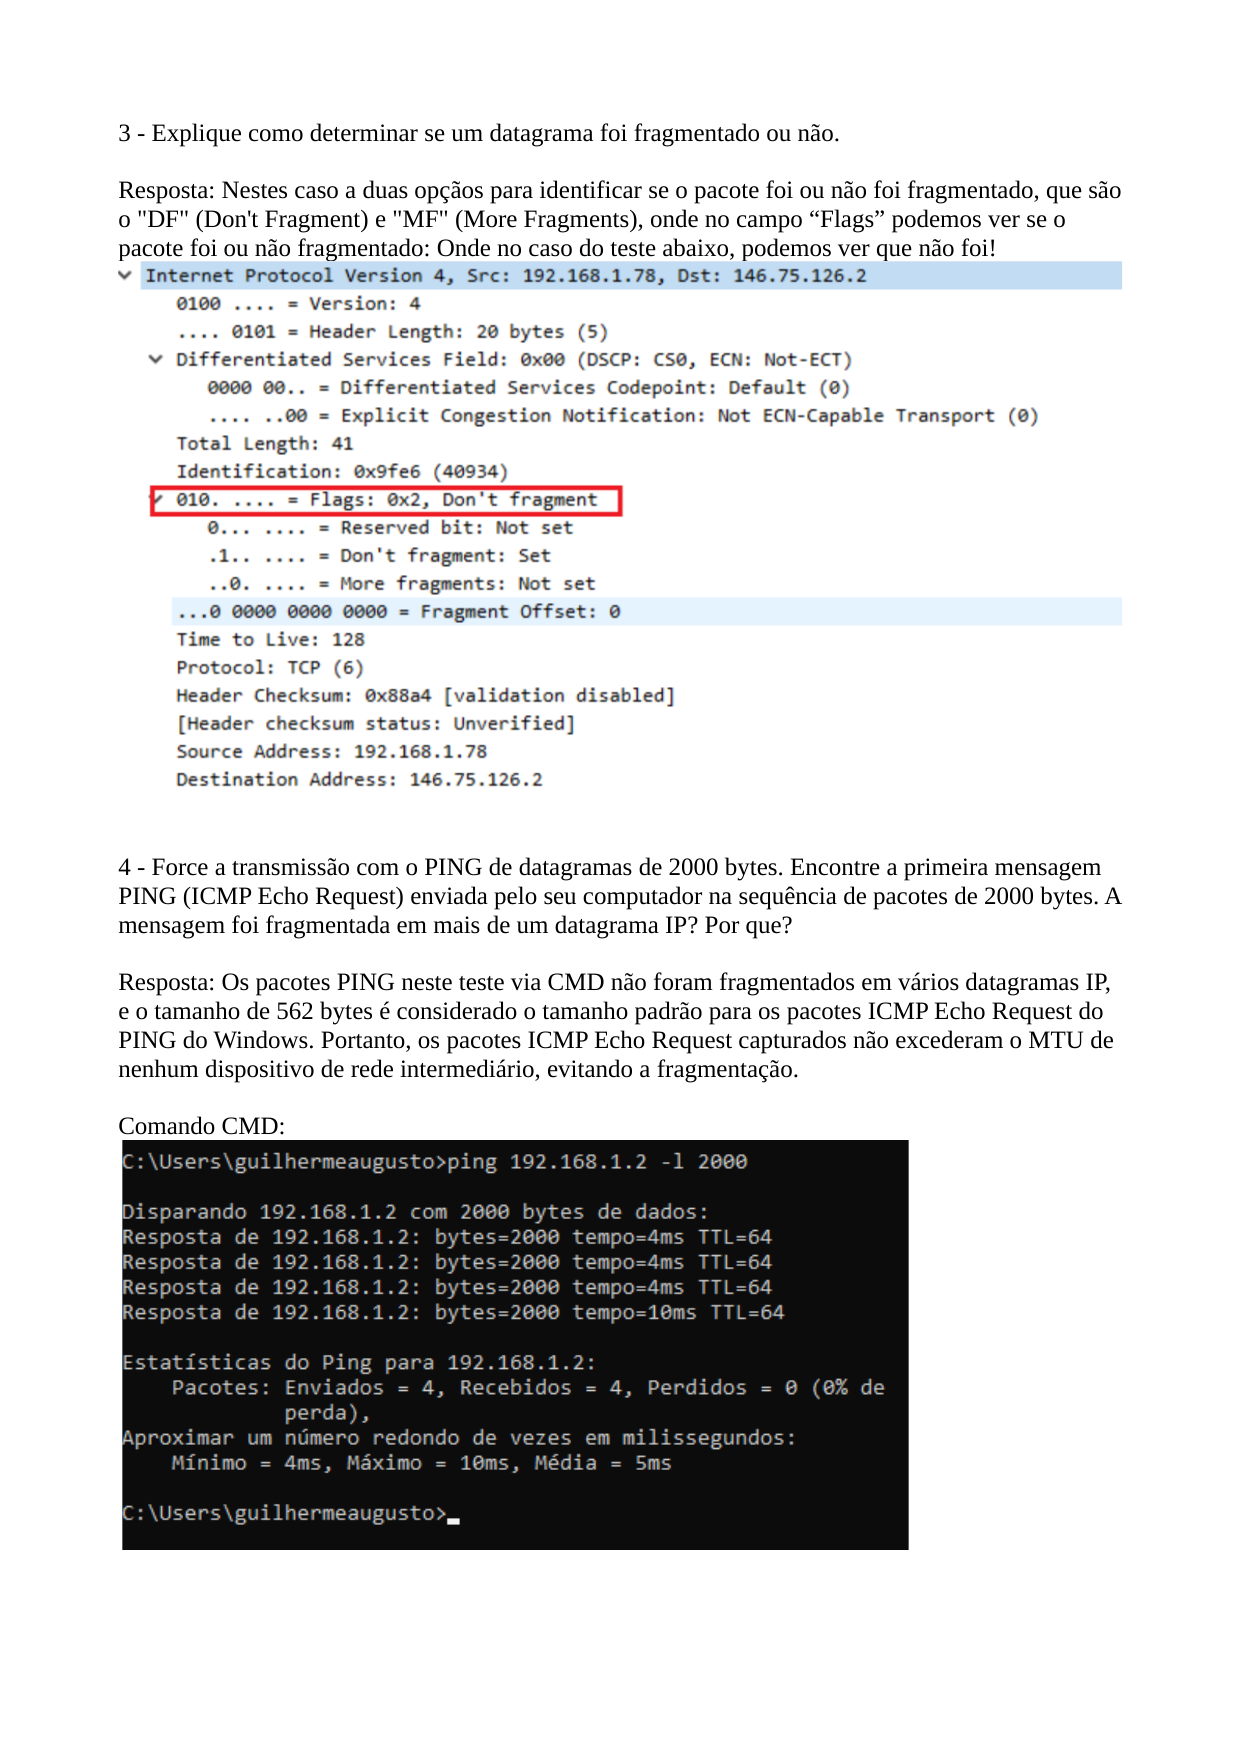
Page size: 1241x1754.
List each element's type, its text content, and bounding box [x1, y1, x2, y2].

text 3 - Explique como determinar se um datagrama foi fragmentado ou não. [118, 118, 1122, 147]
text Resposta: Os pacotes PING neste teste via CMD não foram fragmentados em vários datagramas IP, e o tamanho de 562 bytes é considerado o tamanho padrão para os pacotes ICMP Echo Request do PING do Windows. Portanto, os pacotes ICMP Echo Request capturados não excederam o MTU de nenhum dispositivo de rede intermediário, evitando a fragmentação. [118, 967, 1122, 1082]
picture [122, 1140, 909, 1550]
text Comando CMD: [118, 1111, 1122, 1140]
text 4 - Force a transmissão com o PING de datagramas de 2000 bytes. Encontre a primeira mensagem PING (ICMP Echo Request) enviada pelo seu computador na sequência de pacotes de 2000 bytes. A mensagem foi fragmentada em mais de um datagrama IP? Por que? [118, 852, 1122, 939]
text Resposta: Nestes caso a duas opçãos para identificar se o pacote foi ou não foi fragmentado, que são o "DF" (Don't Fragment) e "MF" (More Fragments), onde no campo “Flags” podemos ver se o pacote foi ou não fragmentado: Onde no caso do teste abaixo, podemos ver que não foi! [118, 176, 1122, 261]
picture [118, 261, 1123, 795]
